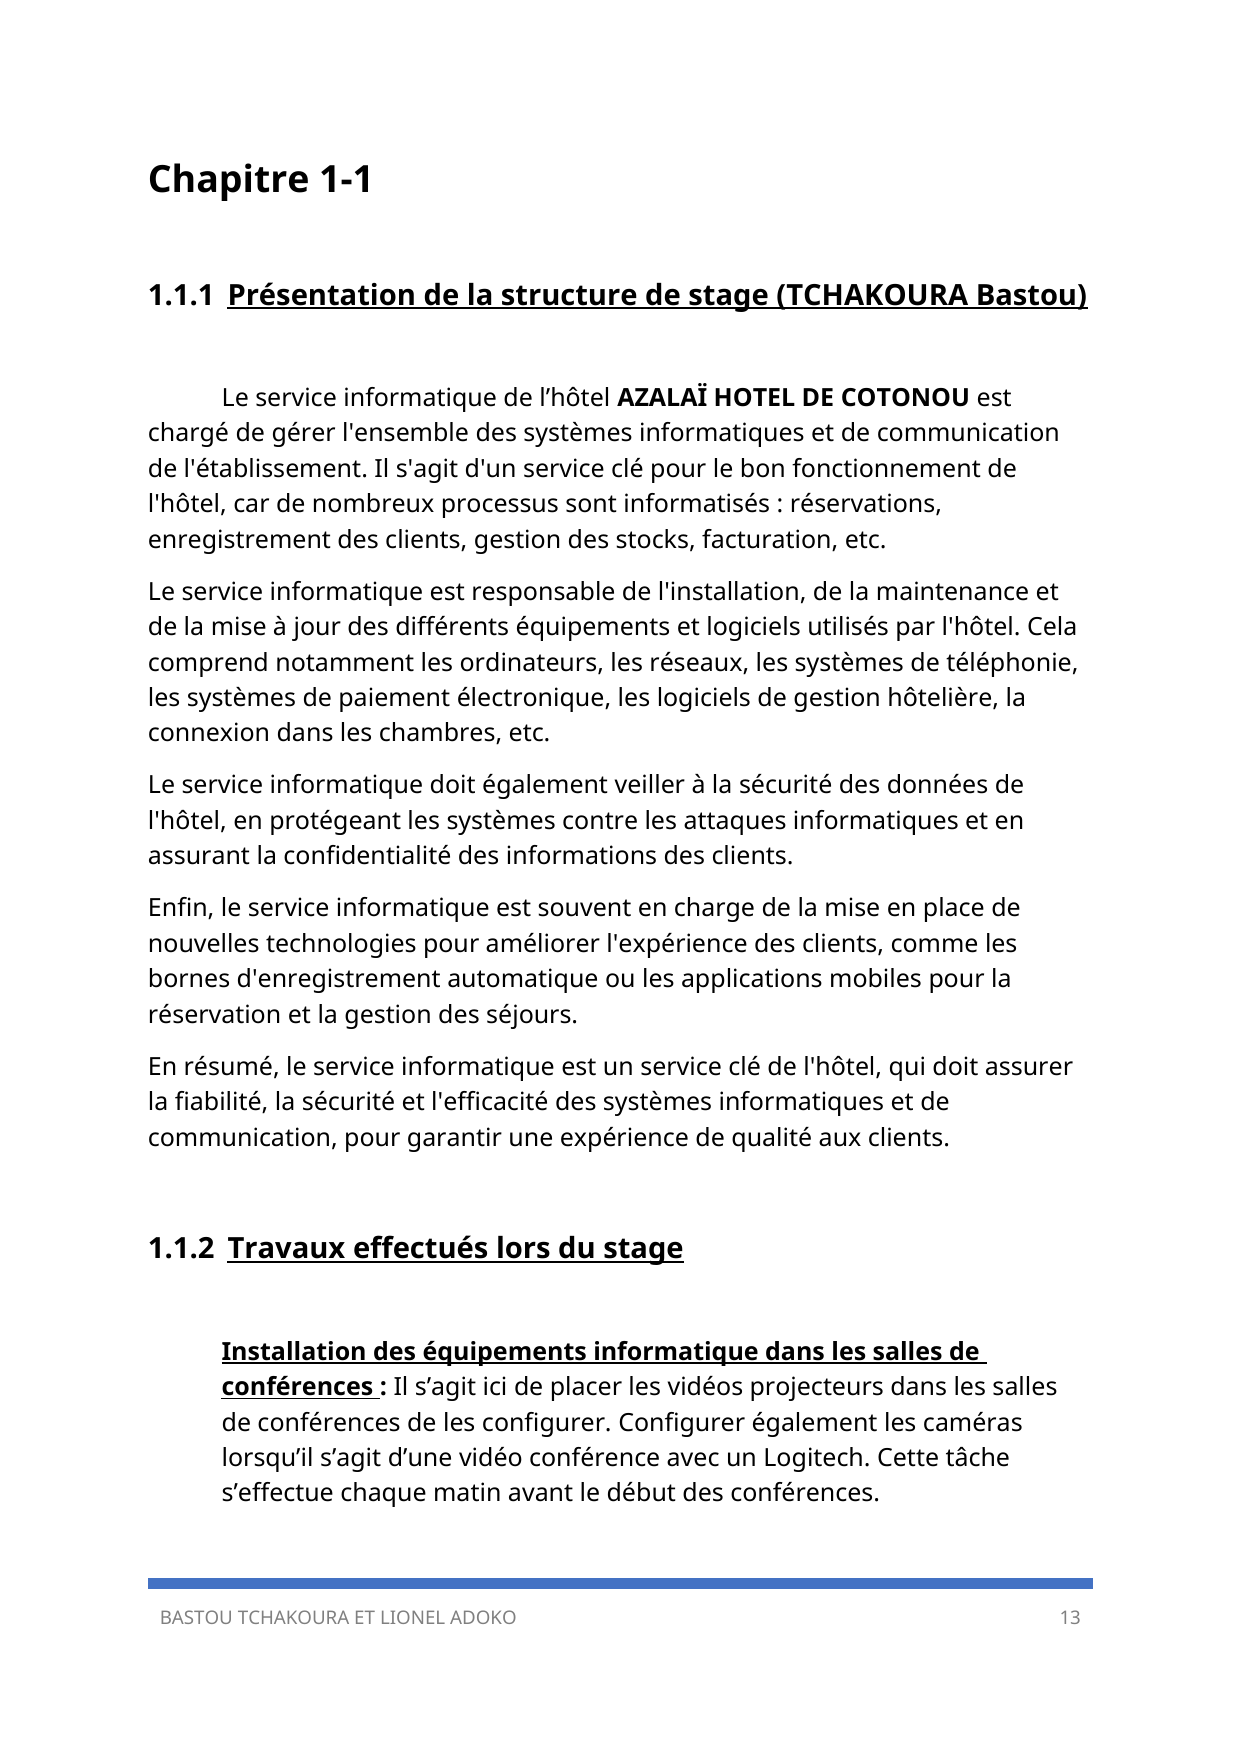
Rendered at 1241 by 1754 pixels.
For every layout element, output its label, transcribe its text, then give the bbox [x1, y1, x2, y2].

text En résumé, le service informatique est un service clé de l'hôtel, qui doit assurer la fiabilité, la sécurité et l'efficacité des systèmes informatiques et de communication, pour garantir une expérience de qualité aux clients. [148, 1048, 1093, 1153]
text Le service informatique de l’hôtel AZALAÏ HOTEL DE COTONOU est chargé de gérer l'ensemble des systèmes informatiques et de communication de l'établissement. Il s'agit d'un service clé pour le bon fonctionnement de l'hôtel, car de nombreux processus sont informatisés : réservations, enregistrement des clients, gestion des stocks, facturation, etc. [148, 380, 1093, 555]
text Le service informatique doit également veiller à la sécurité des données de l'hôtel, en protégeant les systèmes contre les attaques informatiques et en assurant la confidentialité des informations des clients. [148, 767, 1093, 872]
list Présentation de la structure de stage (TCHAKOURA Bastou) [148, 274, 1093, 313]
text Installation des équipements informatique dans les salles de conférences : Il s’agit ici de placer les vidéos projecteurs dans les salles de conférences de les configurer. Configurer également les caméras lorsqu’il s’agit d’une vidéo conférence avec un Logitech. Cette tâche s’effectue chaque matin avant le début des conférences. [221, 1333, 1093, 1509]
subtitle Chapitre 1-1 [148, 152, 1093, 203]
list Travaux effectués lors du stage [148, 1228, 1093, 1267]
text Le service informatique est responsable de l'installation, de la maintenance et de la mise à jour des différents équipements et logiciels utilisés par l'hôtel. Cela comprend notamment les ordinateurs, les réseaux, les systèmes de téléphonie, les systèmes de paiement électronique, les logiciels de gestion hôtelière, la connexion dans les chambres, etc. [148, 573, 1093, 749]
text Enfin, le service informatique est souvent en charge de la mise en place de nouvelles technologies pour améliorer l'expérience des clients, comme les bornes d'enregistrement automatique ou les applications mobiles pour la réservation et la gestion des séjours. [148, 890, 1093, 1030]
